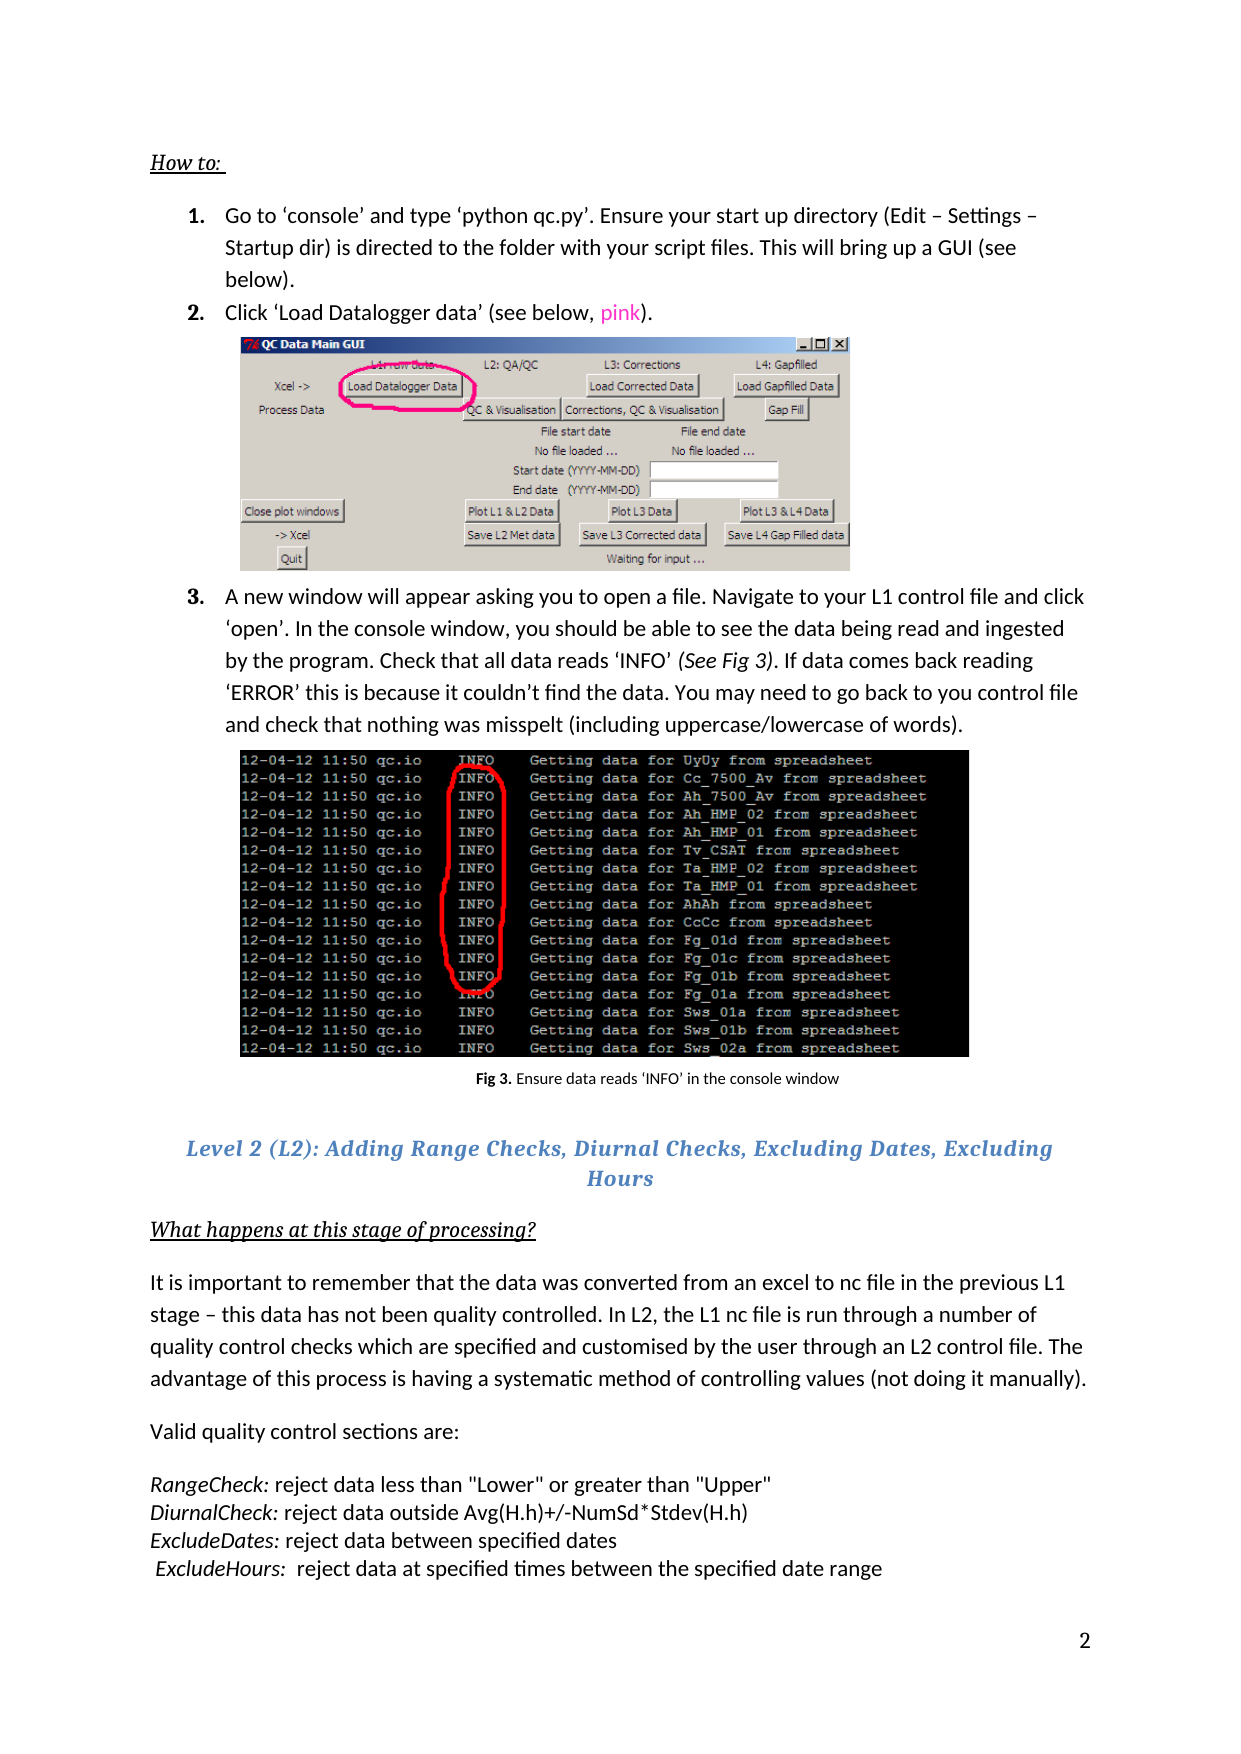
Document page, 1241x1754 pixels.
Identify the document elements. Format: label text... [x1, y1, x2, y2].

text DiurnalCheck: reject data outside Avg(H.h)+/-NumSd*Stdev(H.h) [150, 1498, 1090, 1526]
text RangeCheck: reject data less than "Lower" or greater than "Upper" [150, 1470, 1090, 1498]
text What happens at this stage of processing? [150, 1217, 1090, 1243]
text Valid quality control sections are: [150, 1417, 1090, 1445]
text How to: [150, 150, 1090, 176]
picture [240, 337, 851, 571]
list Go to ‘console’ and type ‘python qc.py’. Ensure your start up directory (Edit – Settings – Startup dir) is directed to the folder with your script files. This will bring up a GUI (see below). [187, 201, 1090, 293]
text It is important to remember that the data was converted from an excel to nc file in the previous L1 stage – this data has not been quality controlled. In L2, the L1 nc file is run through a number of quality control checks which are specified and customised by the user through an L2 control file. The advantage of this process is having a systematic method of controlling values (not doing it manually). [150, 1268, 1090, 1392]
text Level 2 (L2): Adding Range Checks, Diurnal Checks, Excluding Dates, Excluding Hours [150, 1136, 1090, 1192]
list Fig 3. Ensure data reads ‘INFO’ in the console window [225, 1068, 1090, 1088]
list A new window will appear asking you to open a file. Navigate to your L1 control file and click ‘open’. In the console window, you should be able to see the data being read and ingested by the program. Check that all data reads ‘INFO’ (See Fig 3). If data comes back reading ‘ERROR’ this is because it couldn’t find the data. You may need to go back to you control file and check that nothing was misspelt (including uppercase/lowercase of words). [187, 582, 1090, 739]
list Click ‘Load Datalogger data’ (see below, pink). [187, 298, 1090, 326]
picture [240, 750, 970, 1057]
text ExcludeDates: reject data between specified dates [150, 1526, 1090, 1554]
text ExcludeHours: reject data at specified times between the specified date range [150, 1554, 1090, 1582]
